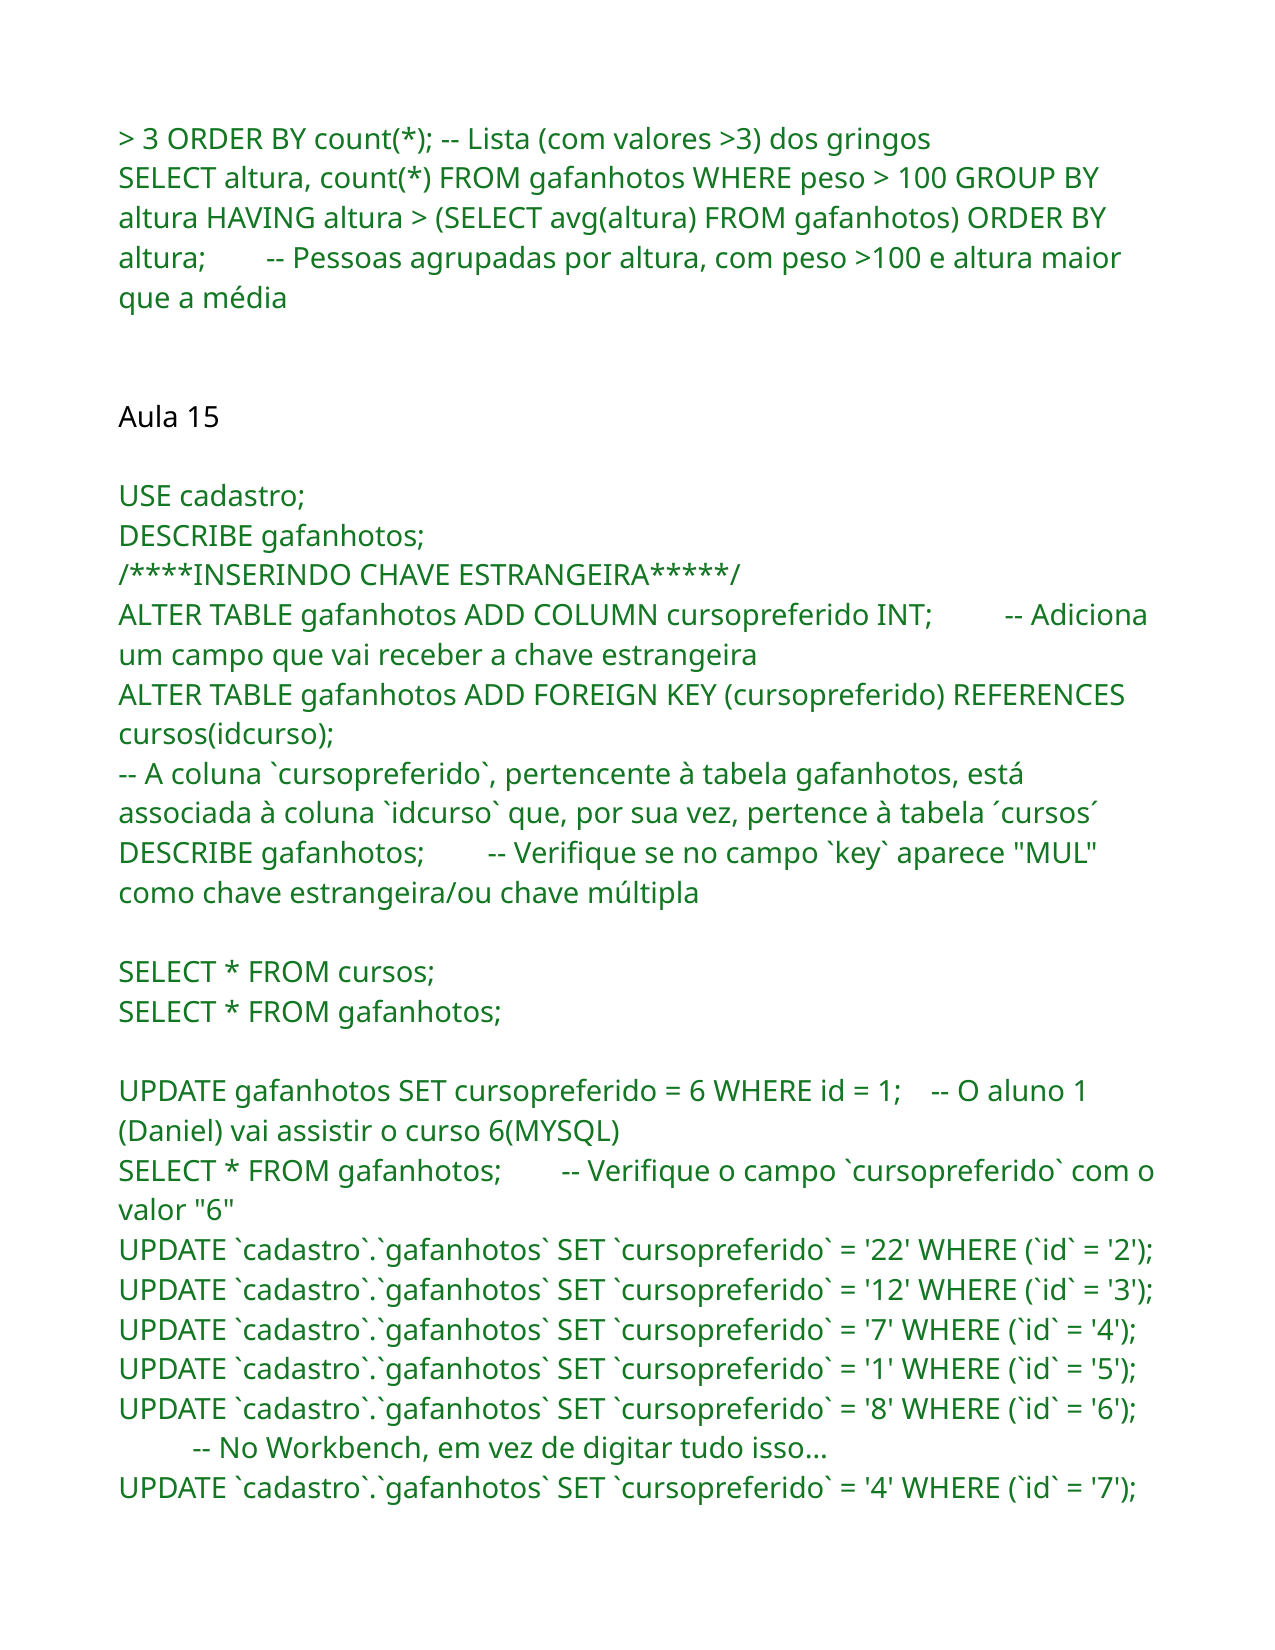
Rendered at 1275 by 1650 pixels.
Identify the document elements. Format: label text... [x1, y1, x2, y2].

text USE cadastro; DESCRIBE gafanhotos; /****INSERINDO CHAVE ESTRANGEIRA*****/ ALTER TABLE gafanhotos ADD COLUMN cursopreferido INT; -- Adiciona um campo que vai receber a chave estrangeira ALTER TABLE gafanhotos ADD FOREIGN KEY (cursopreferido) REFERENCES cursos(idcurso); -- A coluna `cursopreferido`, pertencente à tabela gafanhotos, está associada à coluna `idcurso` que, por sua vez, pertence à tabela ´cursos´ DESCRIBE gafanhotos; -- Verifique se no campo `key` aparece "MUL" como chave estrangeira/ou chave múltipla SELECT * FROM cursos; SELECT * FROM gafanhotos; UPDATE gafanhotos SET cursopreferido = 6 WHERE id = 1; -- O aluno 1 (Daniel) vai assistir o curso 6(MYSQL) SELECT * FROM gafanhotos; -- Verifique o campo `cursopreferido` com o valor "6" UPDATE `cadastro`.`gafanhotos` SET `cursopreferido` = '22' WHERE (`id` = '2'); UPDATE `cadastro`.`gafanhotos` SET `cursopreferido` = '12' WHERE (`id` = '3'); UPDATE `cadastro`.`gafanhotos` SET `cursopreferido` = '7' WHERE (`id` = '4'); UPDATE `cadastro`.`gafanhotos` SET `cursopreferido` = '1' WHERE (`id` = '5'); UPDATE `cadastro`.`gafanhotos` SET `cursopreferido` = '8' WHERE (`id` = '6'); -- No Workbench, em vez de digitar tudo isso… UPDATE `cadastro`.`gafanhotos` SET `cursopreferido` = '4' WHERE (`id` = '7'); [118, 475, 1157, 1507]
text > 3 ORDER BY count(*); -- Lista (com valores >3) dos gringos SELECT altura, count(*) FROM gafanhotos WHERE peso > 100 GROUP BY altura HAVING altura > (SELECT avg(altura) FROM gafanhotos) ORDER BY altura; -- Pessoas agrupadas por altura, com peso >100 e altura maior que a média [118, 118, 1157, 356]
text Aula 15 [118, 396, 1157, 436]
